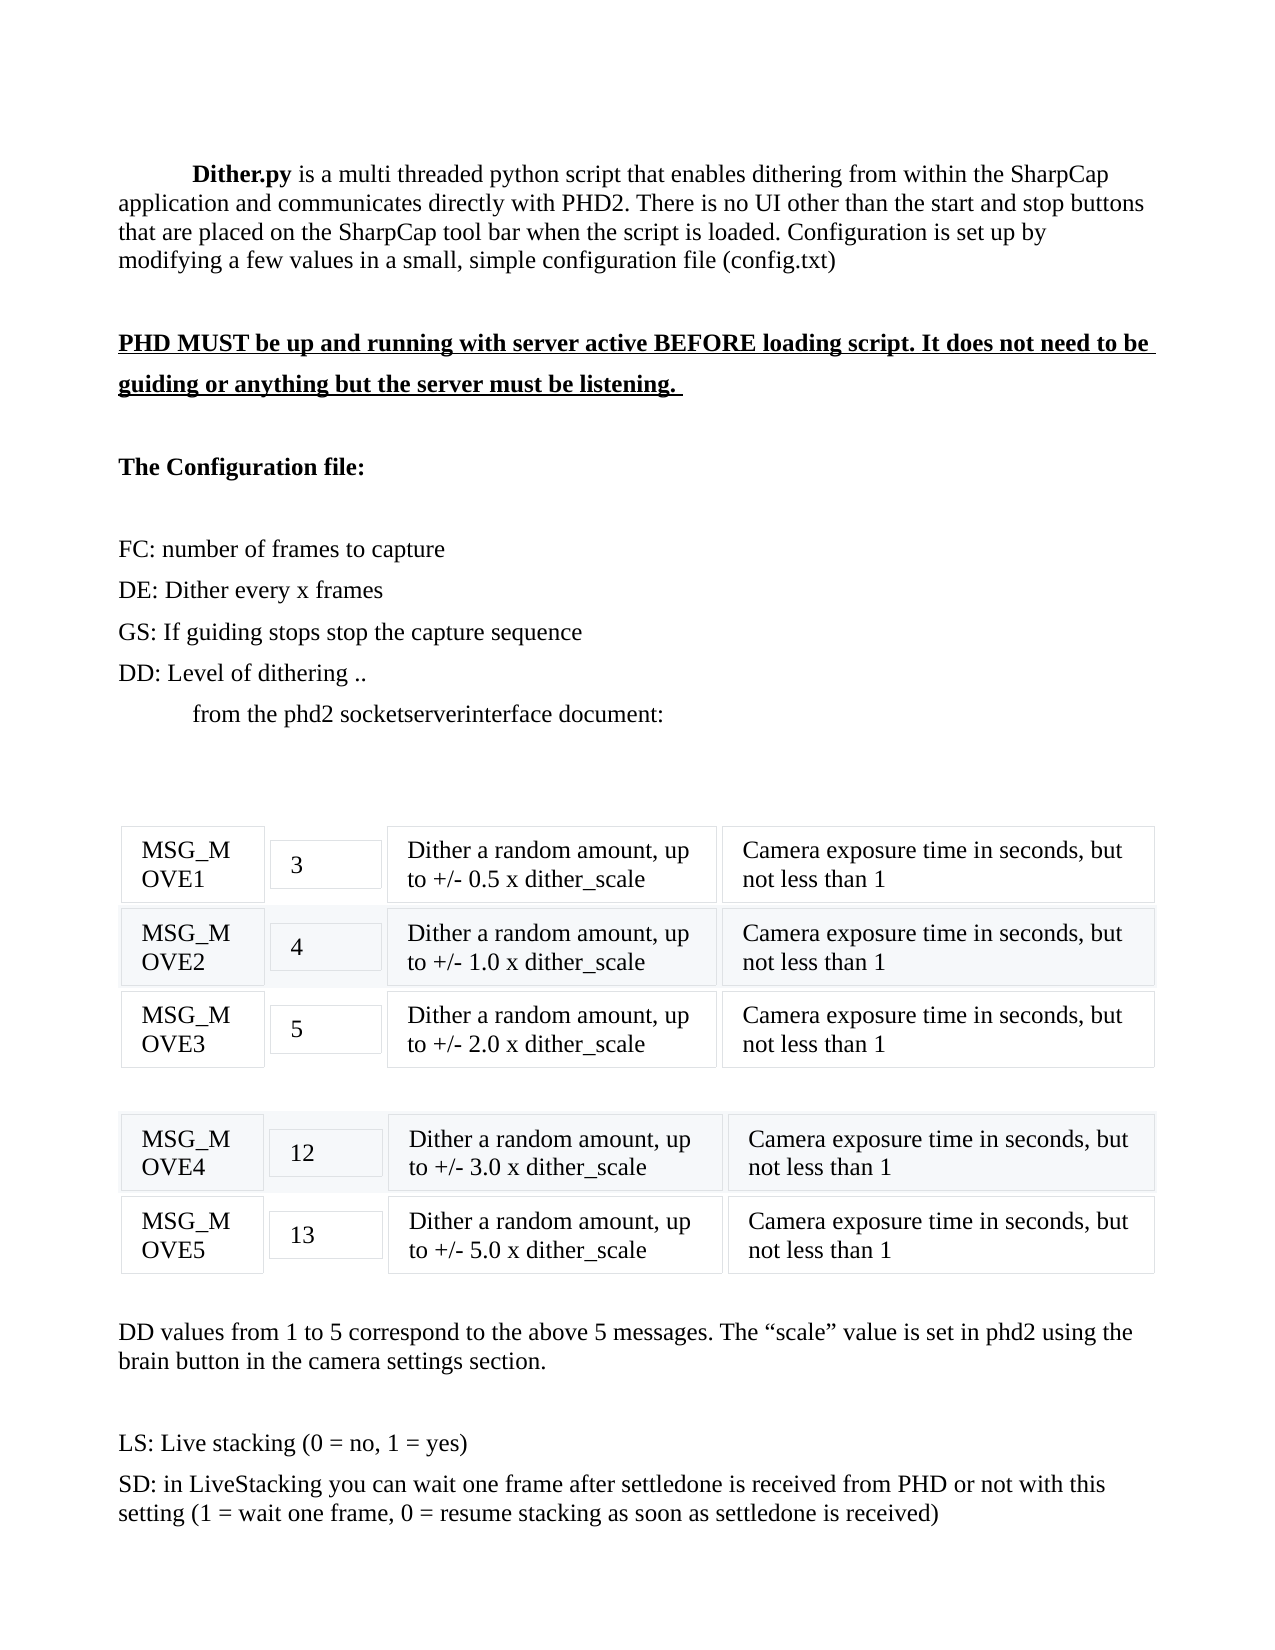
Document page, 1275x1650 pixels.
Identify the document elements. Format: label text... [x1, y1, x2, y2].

table_cell Camera exposure time in seconds, but not less than 1 [719, 905, 1157, 988]
text DD values from 1 to 5 correspond to the above 5 messages. The “scale” value is set in phd2 using the brain button in the camera settings section. [118, 1317, 1157, 1374]
table_cell MSG_MOVE5 [118, 1194, 266, 1276]
table_cell 4 [267, 905, 384, 988]
text SD: in LiveStacking you can wait one frame after settledone is received from PHD or not with this setting (1 = wait one frame, 0 = resume stacking as soon as settledone is received) [118, 1469, 1157, 1527]
table_cell 5 [267, 988, 384, 1070]
table_cell MSG_MOVE2 [118, 905, 267, 988]
table_cell MSG_MOVE3 [118, 988, 267, 1070]
table_header Dither a random amount, up to +/- 3.0 x dither_scale [385, 1111, 725, 1193]
table_cell Camera exposure time in seconds, but not less than 1 [719, 988, 1157, 1070]
table_cell Dither a random amount, up to +/- 2.0 x dither_scale [384, 988, 719, 1070]
text DE: Dither every x frames [118, 576, 1157, 604]
table_header 12 [266, 1111, 385, 1193]
table_header Dither a random amount, up to +/- 0.5 x dither_scale [384, 823, 719, 905]
table_header Camera exposure time in seconds, but not less than 1 [725, 1111, 1157, 1193]
text Dither.py is a multi threaded python script that enables dithering from within the SharpCap application and communicates directly with PHD2. There is no UI other than the start and stop buttons that are placed on the SharpCap tool bar when the script is loaded. Configuration is set up by modifying a few values in a small, simple configuration file (config.txt) [118, 159, 1157, 274]
table_header MSG_MOVE4 [118, 1111, 266, 1193]
text LS: Live stacking (0 = no, 1 = yes) [118, 1428, 1157, 1457]
table_header Camera exposure time in seconds, but not less than 1 [719, 823, 1157, 905]
text GS: If guiding stops stop the capture sequence [118, 617, 1157, 646]
text The Configuration file: [118, 452, 1157, 481]
table_cell Dither a random amount, up to +/- 5.0 x dither_scale [385, 1194, 725, 1276]
text DD: Level of dithering .. [118, 658, 1157, 687]
text from the phd2 socketserverinterface document: [118, 699, 1157, 728]
table_header 3 [267, 823, 384, 905]
text FC: number of frames to capture [118, 534, 1157, 563]
table_header MSG_MOVE1 [118, 823, 267, 905]
table_cell 13 [266, 1194, 385, 1276]
table_cell Dither a random amount, up to +/- 1.0 x dither_scale [384, 905, 719, 988]
text PHD MUST be up and running with server active BEFORE loading script. It does not need to be [118, 328, 1157, 357]
text guiding or anything but the server must be listening. [118, 369, 1157, 398]
table_cell Camera exposure time in seconds, but not less than 1 [725, 1194, 1157, 1276]
